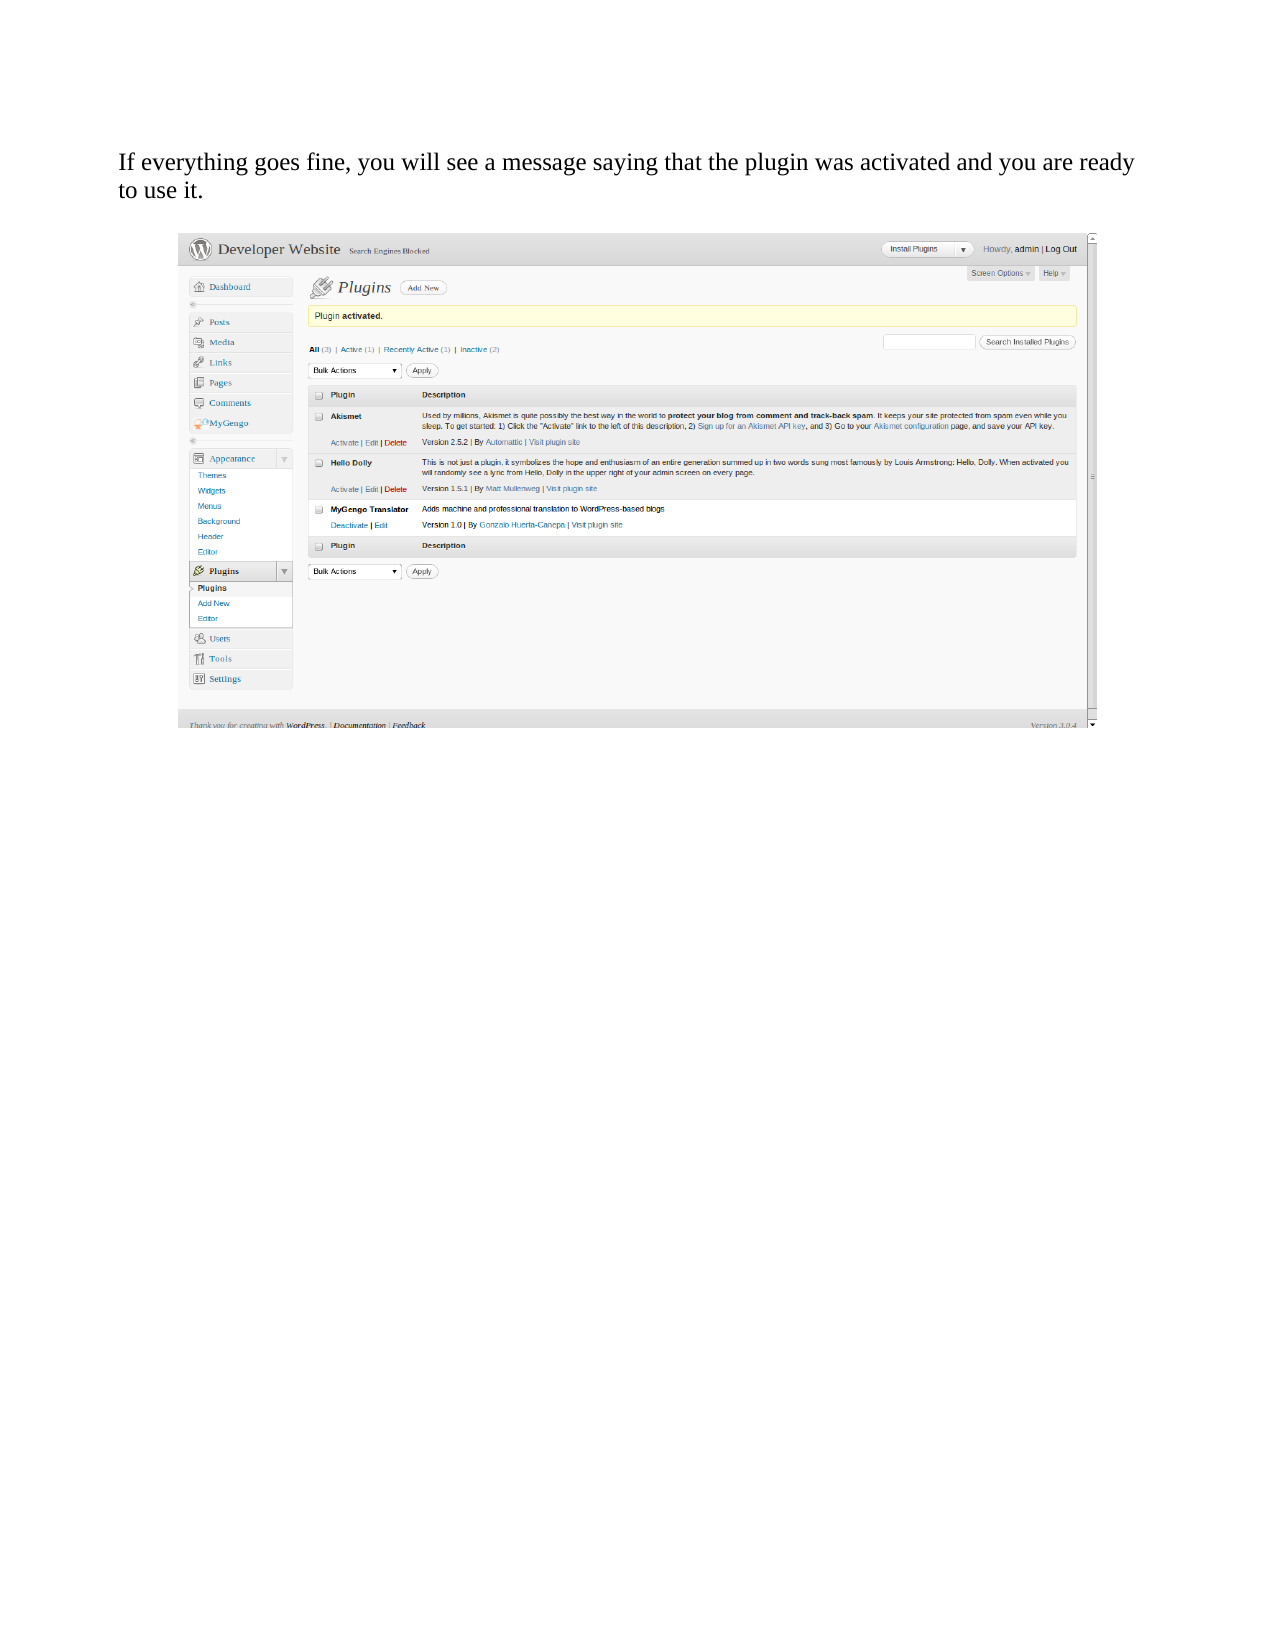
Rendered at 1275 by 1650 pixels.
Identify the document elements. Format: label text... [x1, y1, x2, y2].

picture [178, 233, 1097, 728]
text If everything goes fine, you will see a message saying that the plugin was activated and you are ready to use it. [118, 147, 1157, 204]
